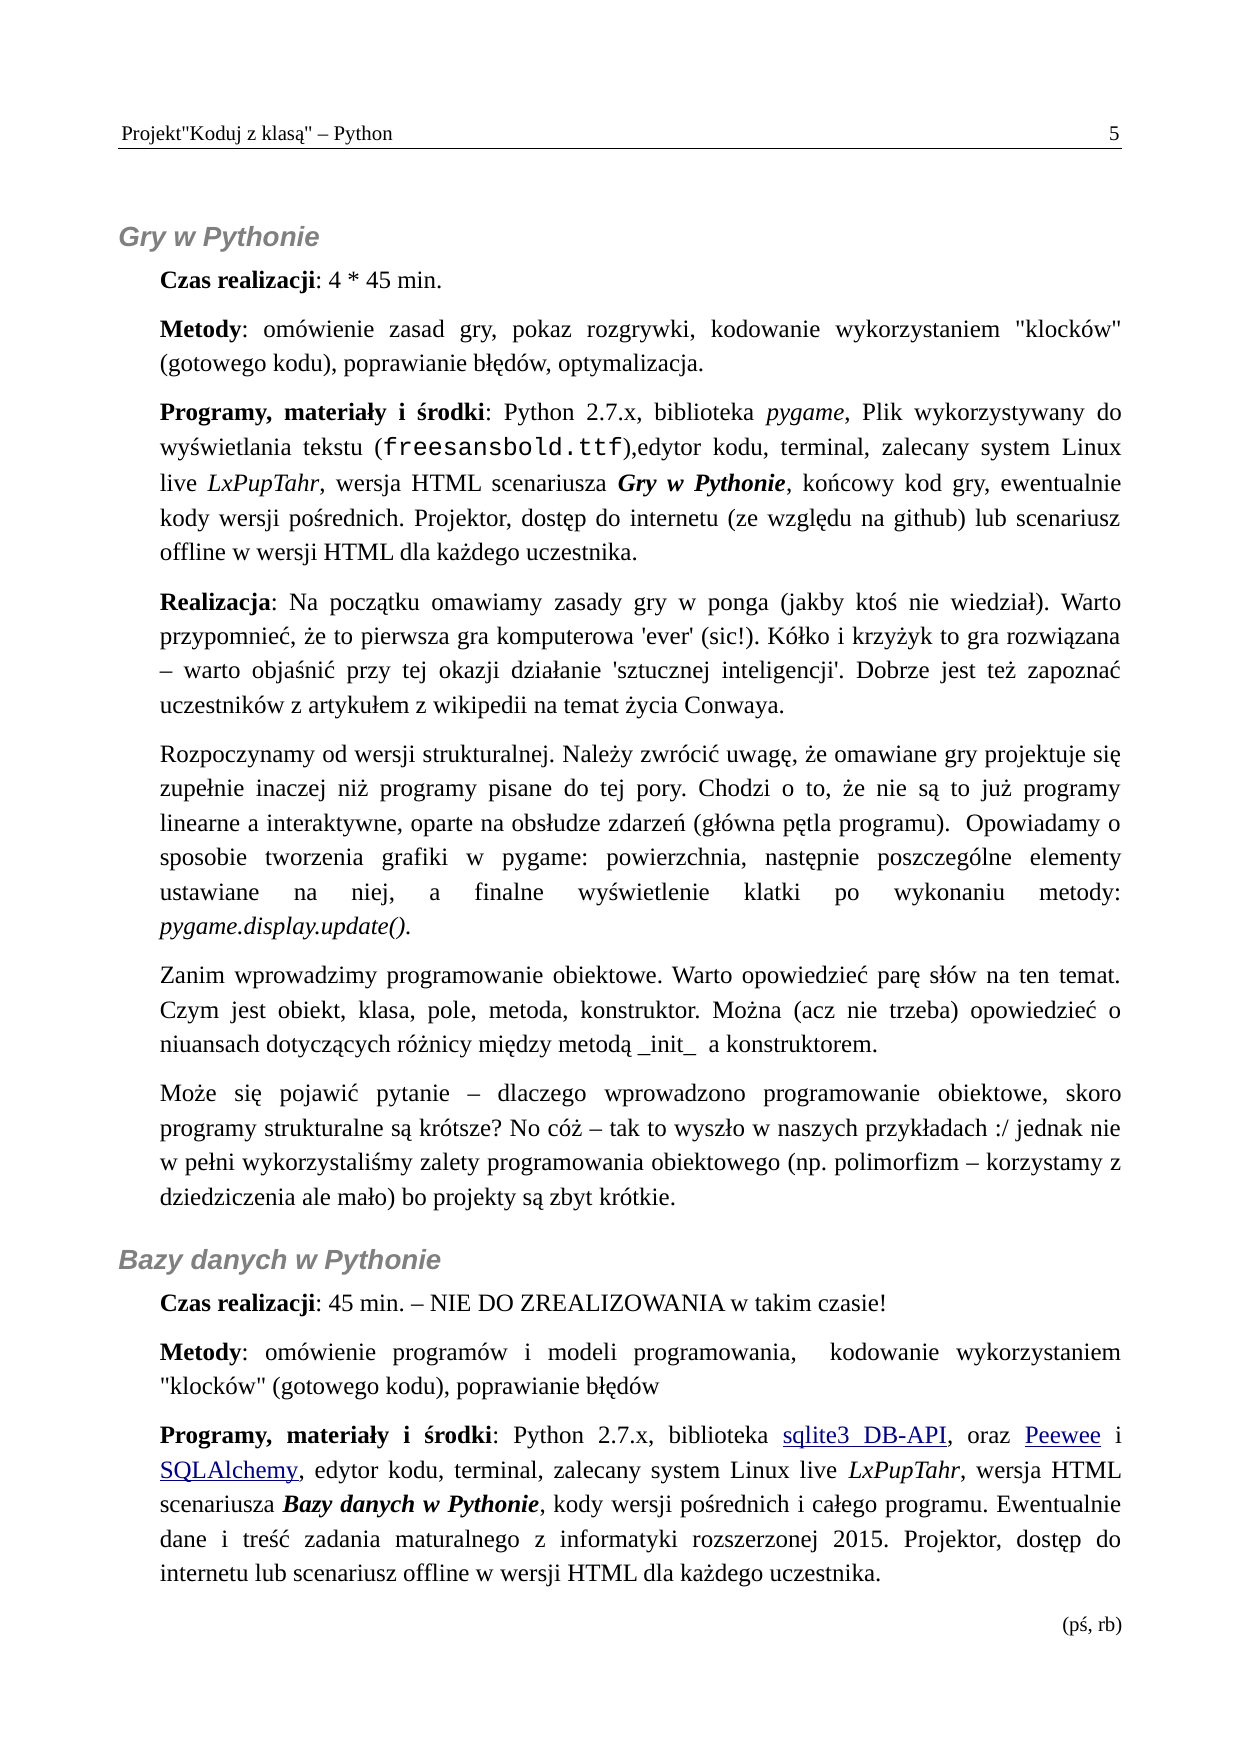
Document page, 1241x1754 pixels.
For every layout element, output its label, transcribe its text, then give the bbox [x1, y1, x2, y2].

text Zanim wprowadzimy programowanie obiektowe. Warto opowiedzieć parę słów na ten temat. Czym jest obiekt, klasa, pole, metoda, konstruktor. Można (acz nie trzeba) opowiedzieć o niuansach dotyczących różnicy między metodą _init_ a konstruktorem. [159, 961, 1122, 1058]
text Rozpoczynamy od wersji strukturalnej. Należy zwrócić uwagę, że omawiane gry projektuje się zupełnie inaczej niż programy pisane do tej pory. Chodzi o to, że nie są to już programy linearne a interaktywne, oparte na obsłudze zdarzeń (główna pętla programu). Opowiadamy o sposobie tworzenia grafiki w pygame: powierzchnia, następnie poszczególne elementy ustawiane na niej, a finalne wyświetlenie klatki po wykonaniu metody: pygame.display.update(). [159, 739, 1122, 940]
text Metody: omówienie programów i modeli programowania, kodowanie wykorzystaniem "klocków" (gotowego kodu), poprawianie błędów [159, 1337, 1122, 1400]
text Metody: omówienie zasad gry, pokaz rozgrywki, kodowanie wykorzystaniem "klocków" (gotowego kodu), poprawianie błędów, optymalizacja. [159, 314, 1122, 377]
text Może się pojawić pytanie – dlaczego wprowadzono programowanie obiektowe, skoro programy strukturalne są krótsze? No cóż – tak to wyszło w naszych przykładach :/ jednak nie w pełni wykorzystaliśmy zalety programowania obiektowego (np. polimorfizm – korzystamy z dziedziczenia ale mało) bo projekty są zbyt krótkie. [159, 1078, 1122, 1211]
text Realizacja: Na początku omawiamy zasady gry w ponga (jakby ktoś nie wiedział). Warto przypomnieć, że to pierwsza gra komputerowa 'ever' (sic!). Kółko i krzyżyk to gra rozwiązana – warto objaśnić przy tej okazji działanie 'sztucznej inteligencji'. Dobrze jest też zapoznać uczestników z artykułem z wikipedii na temat życia Conwaya. [159, 587, 1122, 719]
subtitle Bazy danych w Pythonie [118, 1243, 1122, 1275]
text Czas realizacji: 4 * 45 min. [159, 265, 1122, 294]
text Programy, materiały i środki: Python 2.7.x, biblioteka sqlite3 DB-API, oraz Peewee i SQLAlchemy, edytor kodu, terminal, zalecany system Linux live LxPupTahr, wersja HTML scenariusza Bazy danych w Pythonie, kody wersji pośrednich i całego programu. Ewentualnie dane i treść zadania maturalnego z informatyki rozszerzonej 2015. Projektor, dostęp do internetu lub scenariusz offline w wersji HTML dla każdego uczestnika. [159, 1421, 1122, 1587]
text Czas realizacji: 45 min. – NIE DO ZREALIZOWANIA w takim czasie! [159, 1288, 1122, 1317]
text Programy, materiały i środki: Python 2.7.x, biblioteka pygame, Plik wykorzystywany do wyświetlania tekstu (freesansbold.ttf),edytor kodu, terminal, zalecany system Linux live LxPupTahr, wersja HTML scenariusza Gry w Pythonie, końcowy kod gry, ewentualnie kody wersji pośrednich. Projektor, dostęp do internetu (ze względu na github) lub scenariusz offline w wersji HTML dla każdego uczestnika. [159, 397, 1122, 566]
subtitle Gry w Pythonie [118, 221, 1122, 252]
